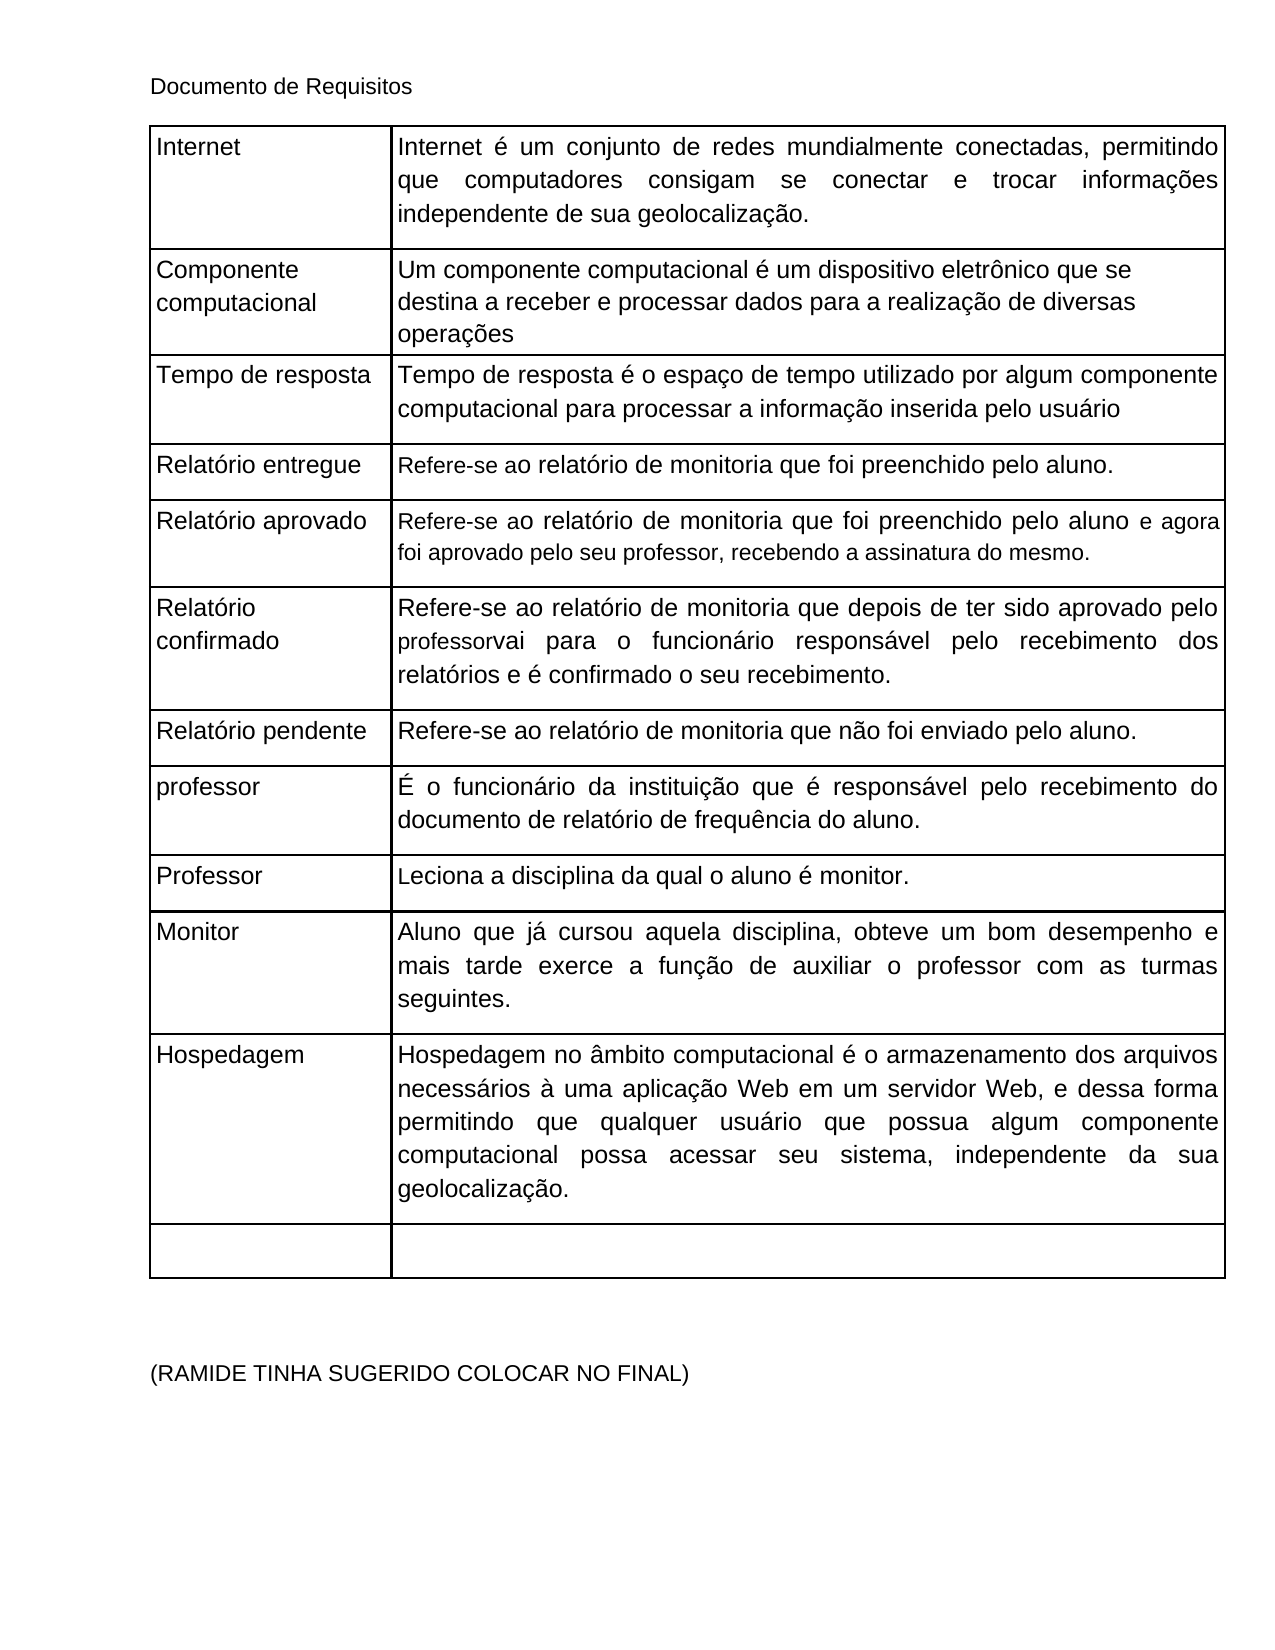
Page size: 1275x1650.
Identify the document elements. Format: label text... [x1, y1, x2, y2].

table_cell professor [151, 767, 390, 854]
table_cell [393, 1225, 1224, 1277]
text (RAMIDE TINHA SUGERIDO COLOCAR NO FINAL) [150, 1361, 1125, 1387]
table_cell Relatório confirmado [151, 588, 390, 709]
table_cell Aluno que já cursou aquela disciplina, obteve um bom desempenho e mais tarde exerce a função de auxiliar o professor com as turmas seguintes. [393, 913, 1224, 1033]
table_cell Refere-se ao relatório de monitoria que depois de ter sido aprovado pelo professorvai para o funcionário responsável pelo recebimento dos relatórios e é confirmado o seu recebimento. [393, 588, 1224, 709]
table_cell Leciona a disciplina da qual o aluno é monitor. [393, 856, 1224, 910]
table_cell Hospedagem [151, 1035, 390, 1223]
table_cell Tempo de resposta [151, 356, 390, 443]
table_cell É o funcionário da instituição que é responsável pelo recebimento do documento de relatório de frequência do aluno. [393, 767, 1224, 854]
table_cell Componente computacional [151, 250, 390, 353]
table_cell [151, 1225, 390, 1277]
table_cell Refere-se ao relatório de monitoria que foi preenchido pelo aluno e agora foi aprovado pelo seu professor, recebendo a assinatura do mesmo. [393, 501, 1224, 586]
table_cell Internet é um conjunto de redes mundialmente conectadas, permitindo que computadores consigam se conectar e trocar informações independente de sua geolocalização. [393, 127, 1224, 248]
table_cell Professor [151, 856, 390, 910]
table_cell Hospedagem no âmbito computacional é o armazenamento dos arquivos necessários à uma aplicação Web em um servidor Web, e dessa forma permitindo que qualquer usuário que possua algum componente computacional possa acessar seu sistema, independente da sua geolocalização. [393, 1035, 1224, 1223]
table_cell Refere-se ao relatório de monitoria que foi preenchido pelo aluno. [393, 445, 1224, 499]
table_cell Monitor [151, 913, 390, 1033]
table_cell Um componente computacional é um dispositivo eletrônico que se destina a receber e processar dados para a realização de diversas operações [393, 250, 1224, 353]
table_cell Relatório pendente [151, 711, 390, 765]
table_cell Relatório aprovado [151, 501, 390, 586]
table_cell Internet [151, 127, 390, 248]
table_cell Tempo de resposta é o espaço de tempo utilizado por algum componente computacional para processar a informação inserida pelo usuário [393, 356, 1224, 443]
table_cell Relatório entregue [151, 445, 390, 499]
table_cell Refere-se ao relatório de monitoria que não foi enviado pelo aluno. [393, 711, 1224, 765]
